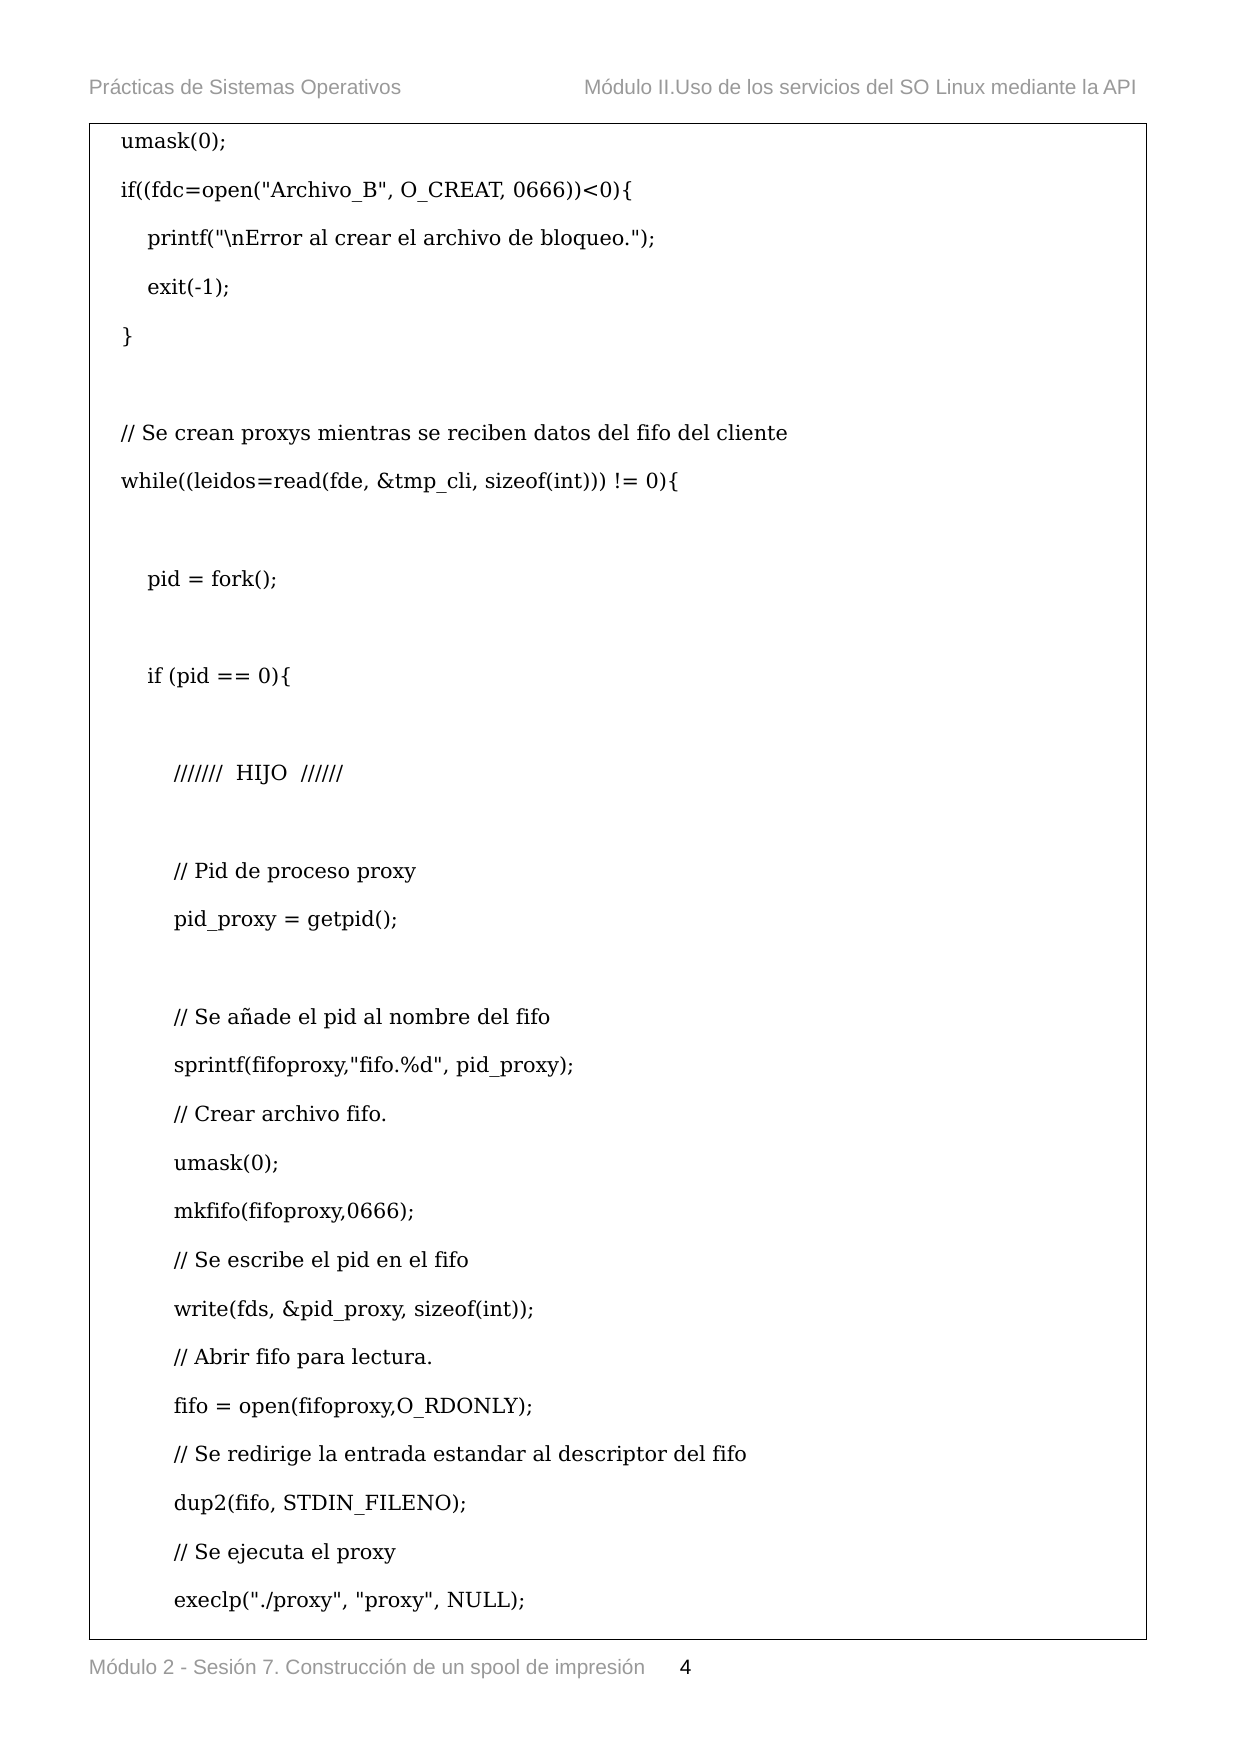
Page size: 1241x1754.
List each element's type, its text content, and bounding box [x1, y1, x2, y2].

table_header umask(0); if((fdc=open("Archivo_B", O_CREAT, 0666))<0){ printf("\nError al crear el archivo de bloqueo."); exit(-1); } // Se crean proxys mientras se reciben datos del fifo del cliente while((leidos=read(fde, &tmp_cli, sizeof(int))) != 0){ pid = fork(); if (pid == 0){ /////// HIJO ////// // Pid de proceso proxy pid_proxy = getpid(); // Se añade el pid al nombre del fifo sprintf(fifoproxy,"fifo.%d", pid_proxy); // Crear archivo fifo. umask(0); mkfifo(fifoproxy,0666); // Se escribe el pid en el fifo write(fds, &pid_proxy, sizeof(int)); // Abrir fifo para lectura. fifo = open(fifoproxy,O_RDONLY); // Se redirige la entrada estandar al descriptor del fifo dup2(fifo, STDIN_FILENO); // Se ejecuta el proxy execlp("./proxy", "proxy", NULL); [90, 124, 1146, 1639]
